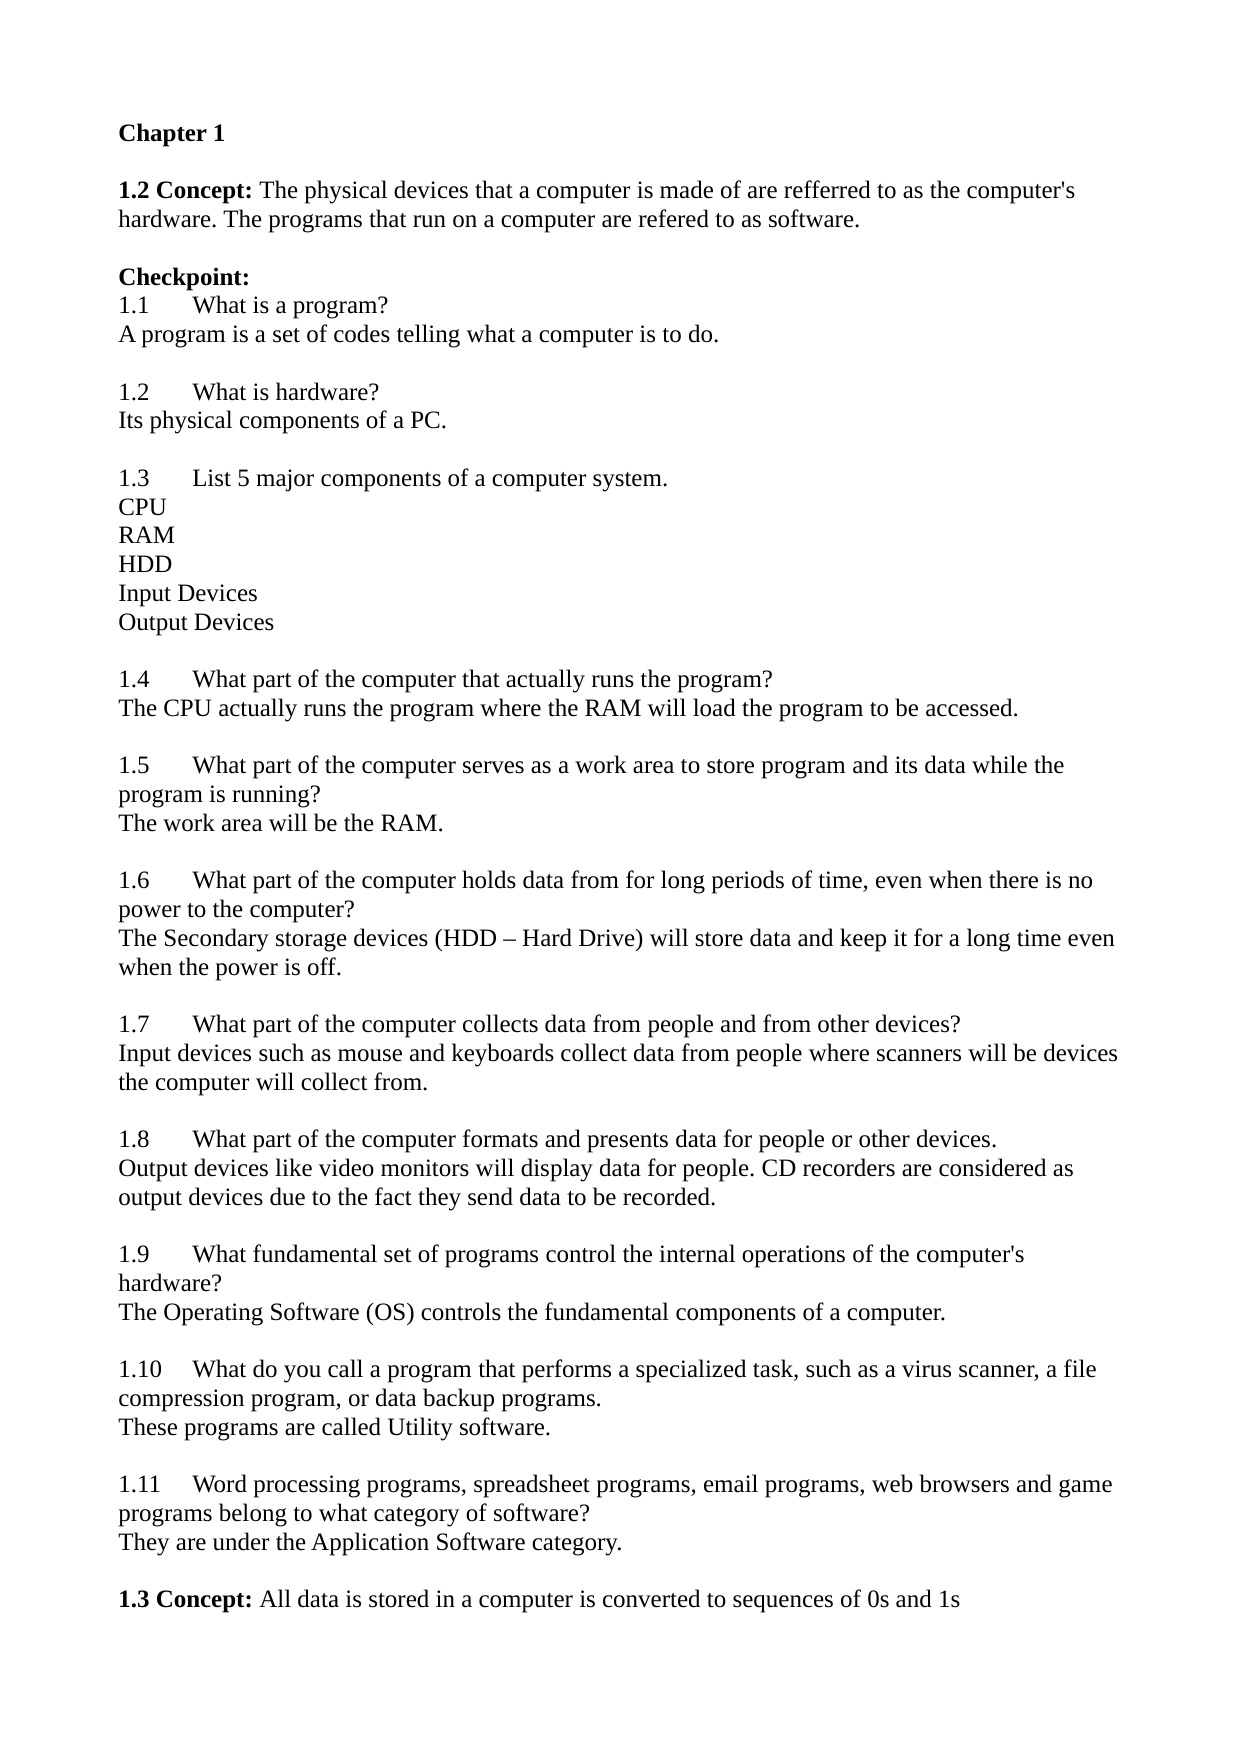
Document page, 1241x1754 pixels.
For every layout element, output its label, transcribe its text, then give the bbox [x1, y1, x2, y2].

text HDD [118, 549, 1122, 578]
text 1.4 What part of the computer that actually runs the program? [118, 664, 1122, 693]
text The work area will be the RAM. [118, 808, 1122, 837]
text 1.9 What fundamental set of programs control the internal operations of the computer's hardware? [118, 1239, 1122, 1297]
text RAM [118, 521, 1122, 549]
text 1.1 What is a program? [118, 291, 1122, 319]
text Checkpoint: [118, 262, 1122, 291]
text The Operating Software (OS) controls the fundamental components of a computer. [118, 1297, 1122, 1326]
text The CPU actually runs the program where the RAM will load the program to be accessed. [118, 693, 1122, 722]
text A program is a set of codes telling what a computer is to do. [118, 319, 1122, 348]
text 1.8 What part of the computer formats and presents data for people or other devices. [118, 1124, 1122, 1153]
text 1.5 What part of the computer serves as a work area to store program and its data while the program is running? [118, 751, 1122, 808]
text The Secondary storage devices (HDD – Hard Drive) will store data and keep it for a long time even when the power is off. [118, 923, 1122, 981]
text 1.2 What is hardware? [118, 377, 1122, 406]
text CPU [118, 492, 1122, 521]
text 1.11 Word processing programs, spreadsheet programs, email programs, web browsers and game programs belong to what category of software? [118, 1469, 1122, 1527]
text 1.2 Concept: The physical devices that a computer is made of are refferred to as the computer's hardware. The programs that run on a computer are refered to as software. [118, 176, 1122, 233]
text Output Devices [118, 607, 1122, 636]
text They are under the Application Software category. [118, 1527, 1122, 1556]
text Chapter 1 [118, 118, 1122, 147]
text 1.3 List 5 major components of a computer system. [118, 463, 1122, 492]
text Its physical components of a PC. [118, 406, 1122, 434]
text 1.3 Concept: All data is stored in a computer is converted to sequences of 0s and 1s [118, 1584, 1122, 1613]
text These programs are called Utility software. [118, 1412, 1122, 1441]
text Input Devices [118, 578, 1122, 607]
text Input devices such as mouse and keyboards collect data from people where scanners will be devices the computer will collect from. [118, 1038, 1122, 1096]
text 1.10 What do you call a program that performs a specialized task, such as a virus scanner, a file compression program, or data backup programs. [118, 1354, 1122, 1412]
text 1.7 What part of the computer collects data from people and from other devices? [118, 1009, 1122, 1038]
text 1.6 What part of the computer holds data from for long periods of time, even when there is no power to the computer? [118, 866, 1122, 923]
text Output devices like video monitors will display data for people. CD recorders are considered as output devices due to the fact they send data to be recorded. [118, 1153, 1122, 1211]
